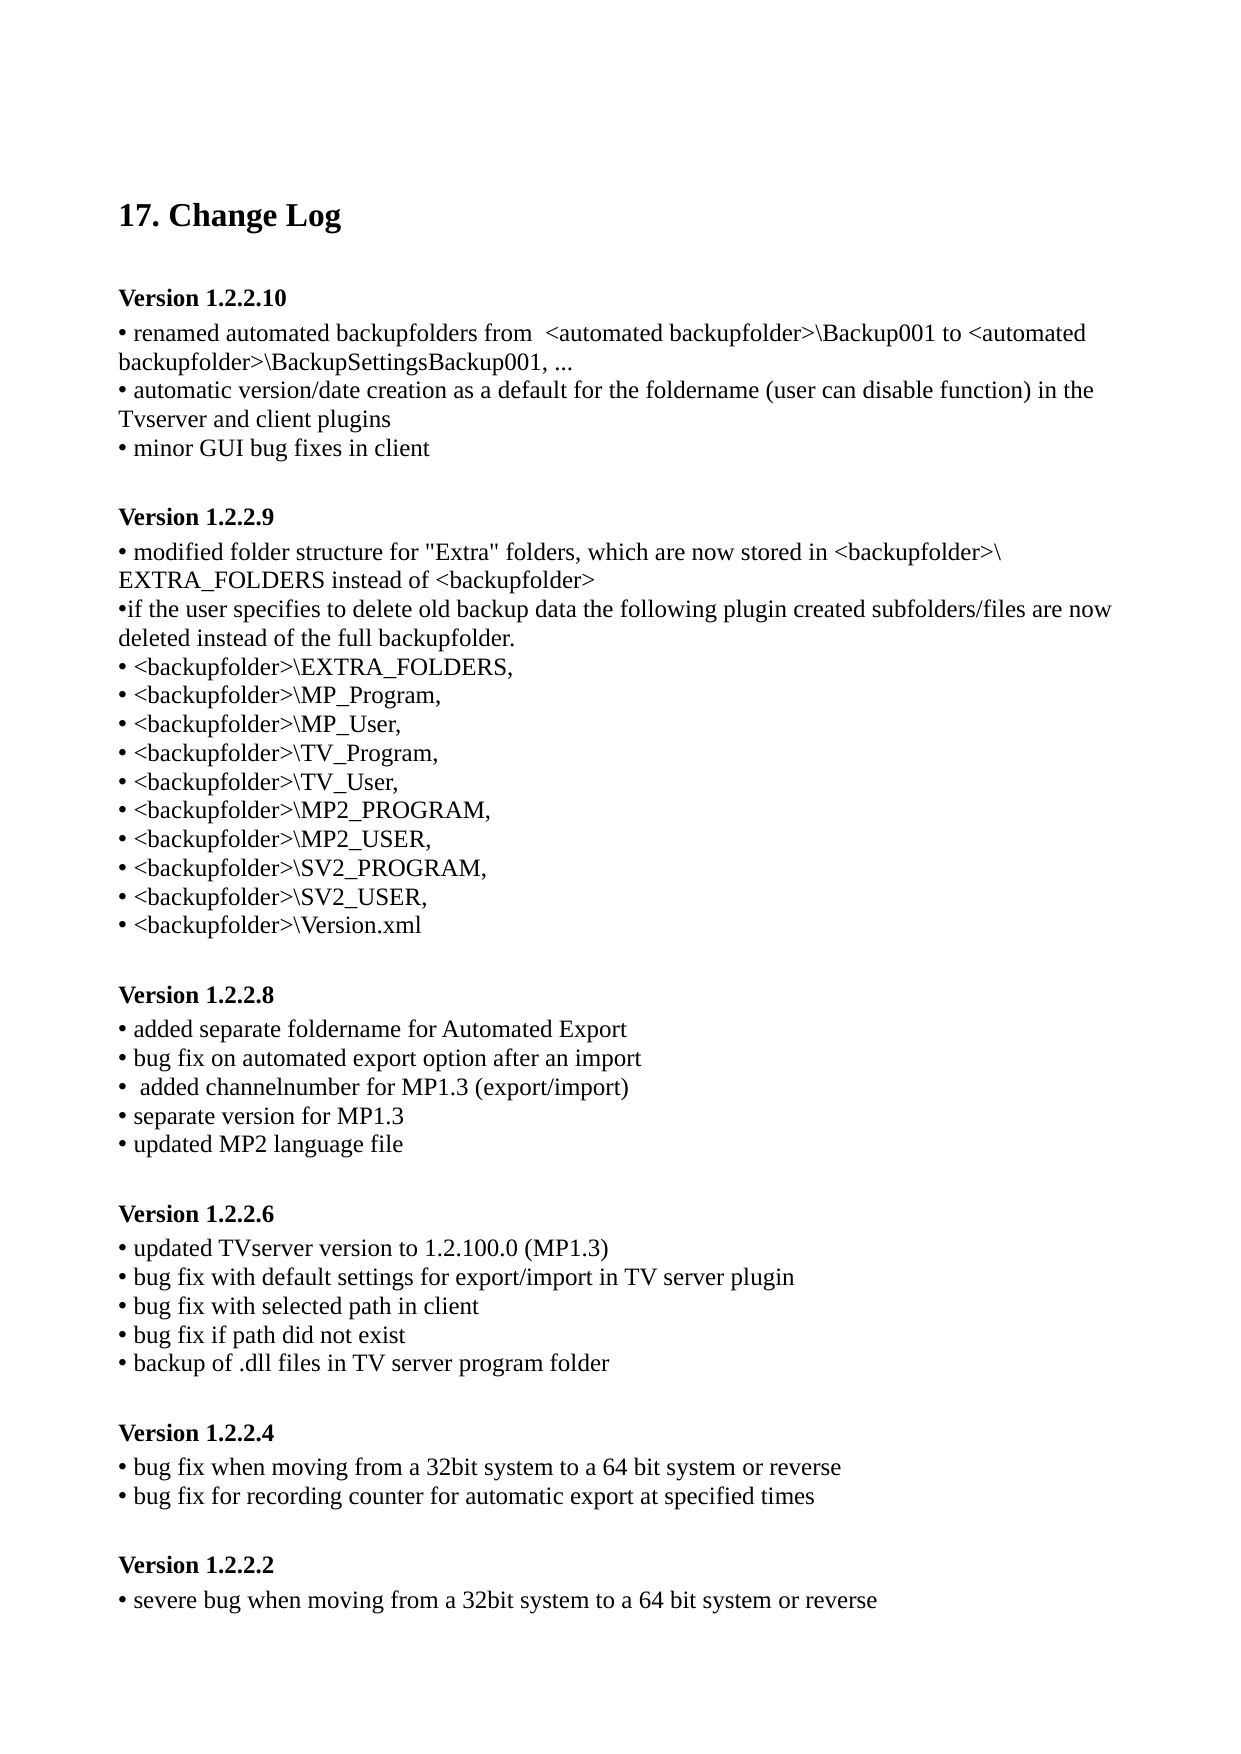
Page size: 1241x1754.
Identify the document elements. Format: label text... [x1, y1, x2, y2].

list <backupfolder>\MP2_USER, [118, 824, 1122, 853]
list renamed automated backupfolders from <automated backupfolder>\Backup001 to <automated backupfolder>\BackupSettingsBackup001, ... [118, 318, 1122, 375]
list bug fix with default settings for export/import in TV server plugin [118, 1262, 1122, 1291]
list if the user specifies to delete old backup data the following plugin created subfolders/files are now deleted instead of the full backupfolder. [118, 594, 1122, 652]
list modified folder structure for "Extra" folders, which are now stored in <backupfolder>\EXTRA_FOLDERS instead of <backupfolder> [118, 537, 1122, 594]
list bug fix if path did not exist [118, 1320, 1122, 1348]
list backup of .dll files in TV server program folder [118, 1348, 1122, 1377]
list added channelnumber for MP1.3 (export/import) [118, 1072, 1122, 1101]
list bug fix on automated export option after an import [118, 1043, 1122, 1072]
list bug fix for recording counter for automatic export at specified times [118, 1481, 1122, 1510]
text 17. Change Log [118, 195, 1122, 233]
list <backupfolder>\TV_User, [118, 767, 1122, 796]
list severe bug when moving from a 32bit system to a 64 bit system or reverse [118, 1585, 1122, 1614]
list automatic version/date creation as a default for the foldername (user can disable function) in the Tvserver and client plugins [118, 375, 1122, 433]
list <backupfolder>\TV_Program, [118, 738, 1122, 767]
list <backupfolder>\SV2_USER, [118, 882, 1122, 911]
list bug fix when moving from a 32bit system to a 64 bit system or reverse [118, 1452, 1122, 1481]
text Version 1.2.2.4 [118, 1418, 1122, 1447]
list bug fix with selected path in client [118, 1291, 1122, 1320]
list added separate foldername for Automated Export [118, 1014, 1122, 1043]
list <backupfolder>\MP_User, [118, 709, 1122, 738]
text Version 1.2.2.2 [118, 1551, 1122, 1579]
list minor GUI bug fixes in client [118, 433, 1122, 462]
text Version 1.2.2.8 [118, 980, 1122, 1009]
list <backupfolder>\Version.xml [118, 911, 1122, 939]
text Version 1.2.2.10 [118, 283, 1122, 312]
list separate version for MP1.3 [118, 1101, 1122, 1129]
list <backupfolder>\MP_Program, [118, 681, 1122, 709]
list updated MP2 language file [118, 1129, 1122, 1158]
text Version 1.2.2.9 [118, 502, 1122, 531]
list <backupfolder>\SV2_PROGRAM, [118, 853, 1122, 882]
list updated TVserver version to 1.2.100.0 (MP1.3) [118, 1233, 1122, 1262]
list <backupfolder>\MP2_PROGRAM, [118, 796, 1122, 824]
list <backupfolder>\EXTRA_FOLDERS, [118, 652, 1122, 681]
text Version 1.2.2.6 [118, 1199, 1122, 1228]
